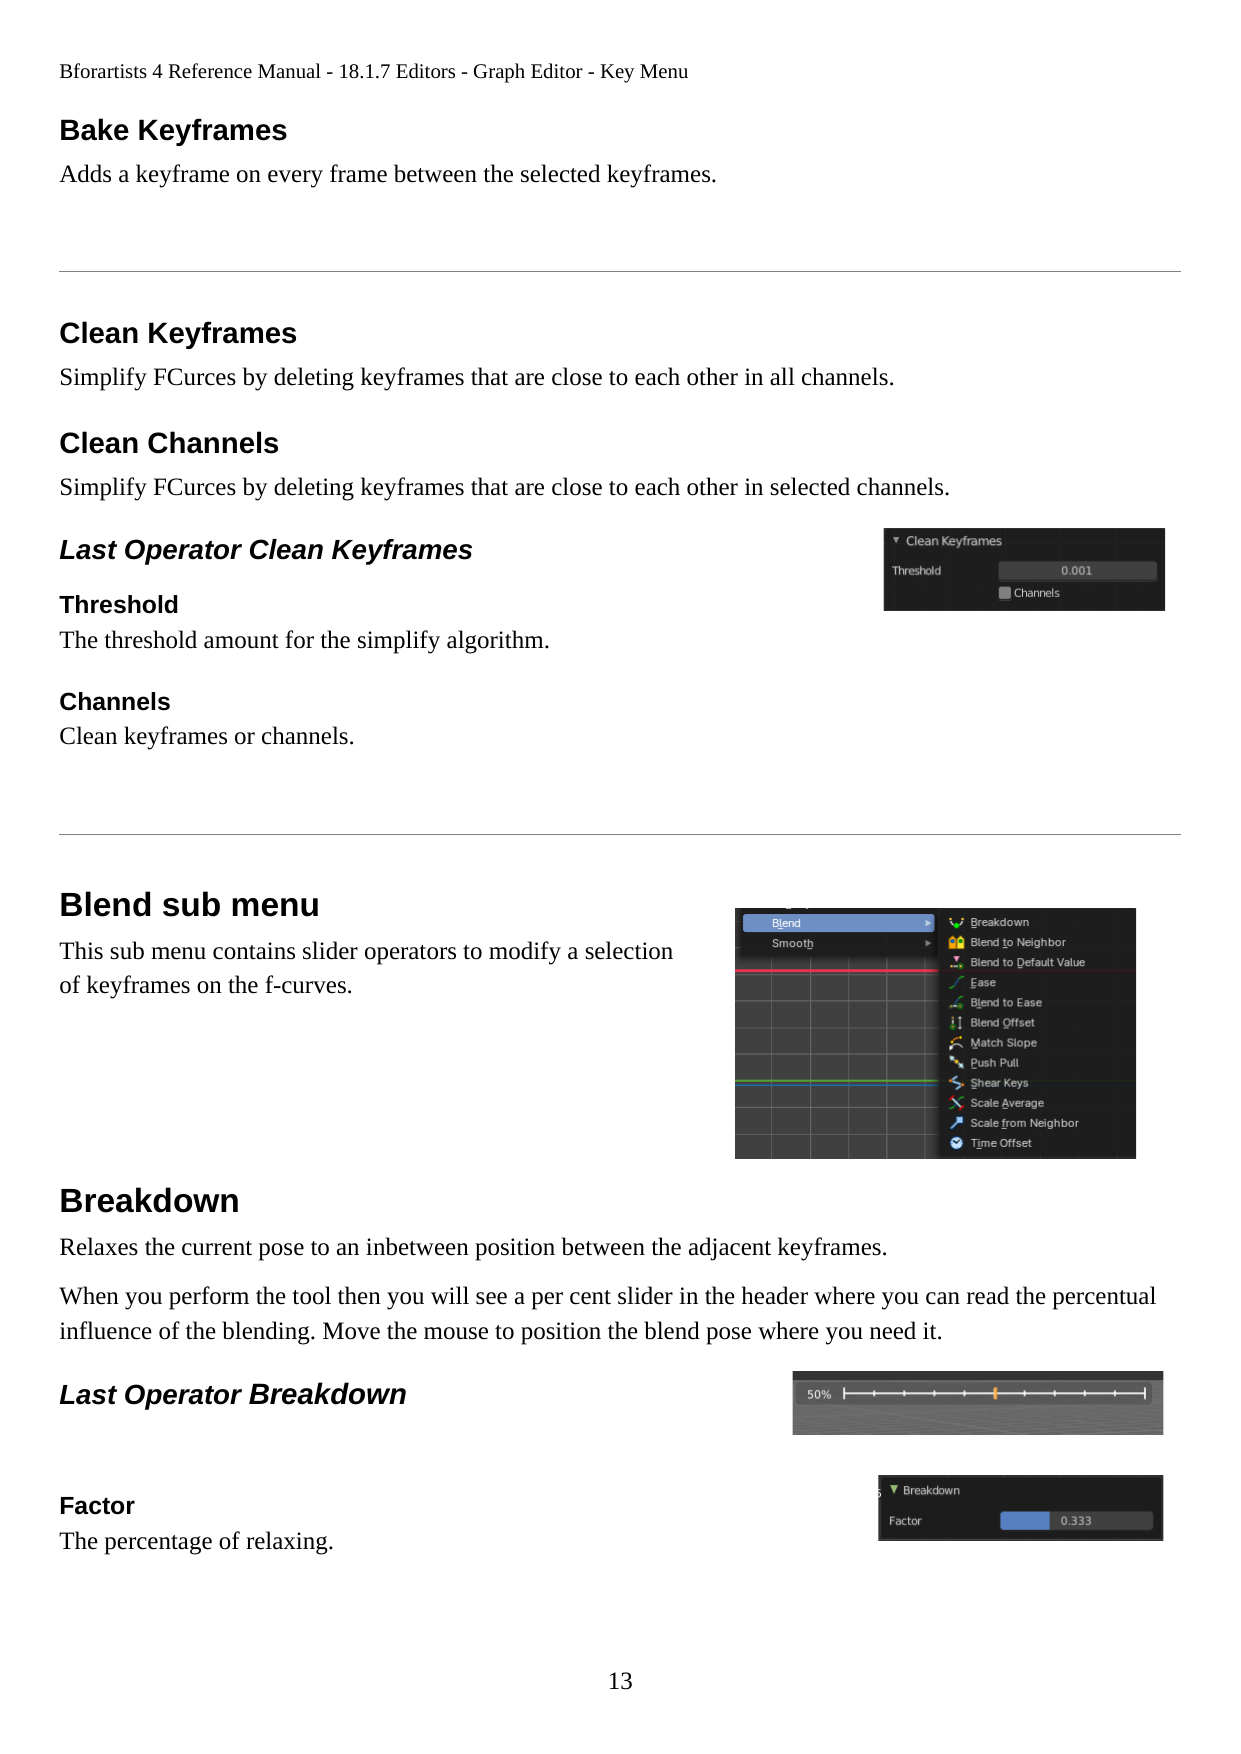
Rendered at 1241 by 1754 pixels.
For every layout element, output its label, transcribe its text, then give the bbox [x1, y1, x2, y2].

subtitle [1164, 1491, 1181, 1519]
subtitle Threshold [59, 590, 1181, 619]
text Relaxes the current pose to an inbetween position between the adjacent keyframes. [59, 1232, 1181, 1261]
subtitle Breakdown [59, 1181, 1181, 1220]
text Adds a keyframe on every frame between the selected keyframes. [59, 159, 1181, 188]
picture [735, 908, 1137, 1159]
text Simplify FCurces by deleting keyframes that are close to each other in selected channels. [59, 472, 1181, 501]
text Simplify FCurces by deleting keyframes that are close to each other in all channels. [59, 362, 1181, 391]
picture [792, 1371, 1164, 1435]
picture [883, 528, 1166, 611]
text The percentage of relaxing. [59, 1526, 1181, 1554]
text The threshold amount for the simplify algorithm. [59, 625, 1181, 654]
subtitle Last Operator Clean Keyframes [59, 533, 883, 565]
picture [878, 1475, 1164, 1541]
subtitle Factor [59, 1491, 878, 1519]
text Clean keyframes or channels. [59, 721, 1181, 750]
subtitle [1164, 1377, 1181, 1411]
text [1137, 936, 1181, 999]
subtitle Bake Keyframes [59, 113, 1181, 146]
subtitle Last Operator Breakdown [59, 1377, 792, 1411]
subtitle Channels [59, 687, 1181, 715]
text When you perform the tool then you will see a per cent slider in the header where you can read the percentual influence of the blending. Move the mouse to position the blend pose where you need it. [59, 1281, 1181, 1344]
subtitle Blend sub menu [59, 884, 1181, 923]
text This sub menu contains slider operators to modify a selection of keyframes on the f-curves. [59, 936, 735, 999]
subtitle Clean Channels [59, 426, 1181, 459]
subtitle Clean Keyframes [59, 316, 1181, 349]
